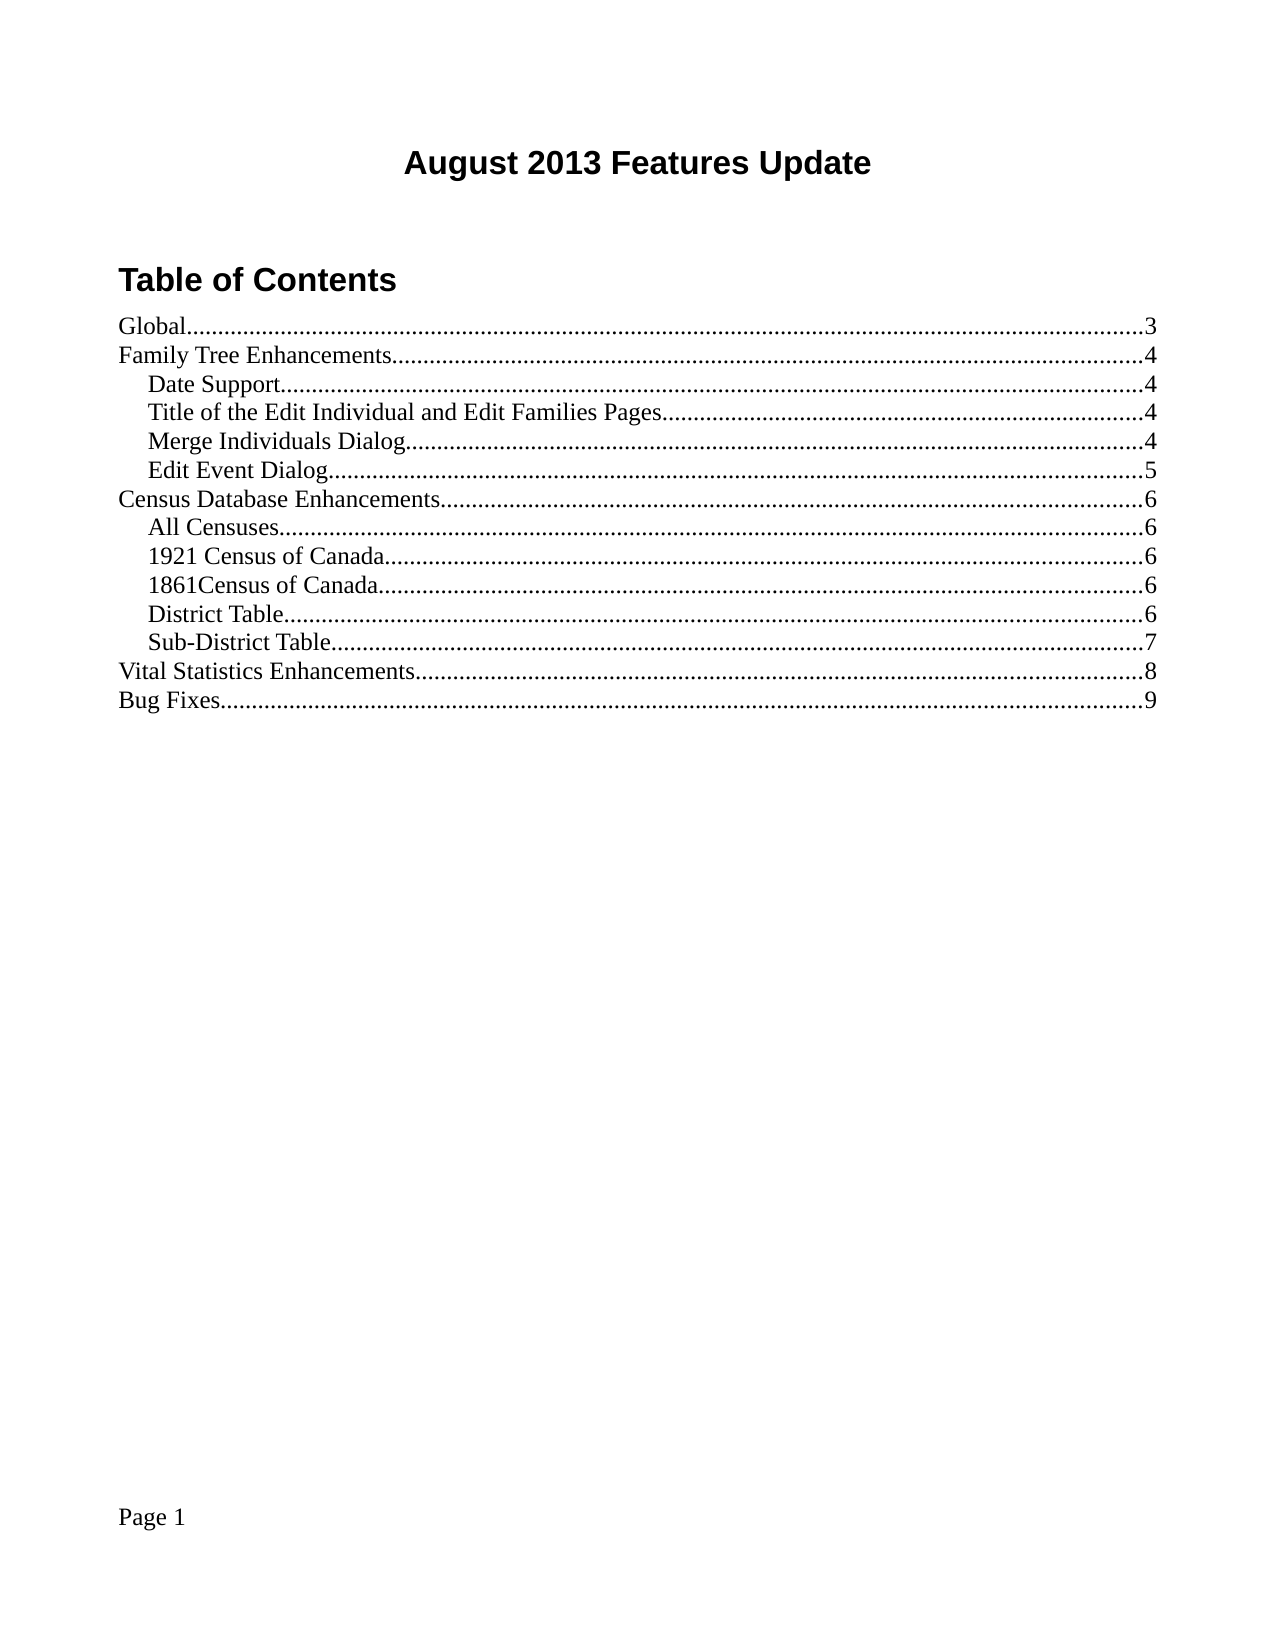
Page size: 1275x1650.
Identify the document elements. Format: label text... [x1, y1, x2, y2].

text Census Database Enhancements 6 [118, 484, 1157, 512]
text 1921 Census of Canada 6 [148, 541, 1157, 570]
text Date Support 4 [148, 369, 1157, 397]
text 1861Census of Canada 6 [148, 570, 1157, 599]
text Title of the Edit Individual and Edit Families Pages 4 [148, 397, 1157, 426]
text All Censuses 6 [148, 512, 1157, 541]
subtitle August 2013 Features Update [118, 143, 1157, 182]
text Family Tree Enhancements 4 [118, 340, 1157, 369]
text Sub-District Table 7 [148, 627, 1157, 656]
text Edit Event Dialog 5 [148, 455, 1157, 484]
text Global 3 [118, 311, 1157, 340]
text Bug Fixes 9 [118, 685, 1157, 714]
subtitle Table of Contents [118, 260, 1157, 299]
text Vital Statistics Enhancements 8 [118, 656, 1157, 685]
text District Table 6 [148, 599, 1157, 627]
text Merge Individuals Dialog 4 [148, 426, 1157, 455]
